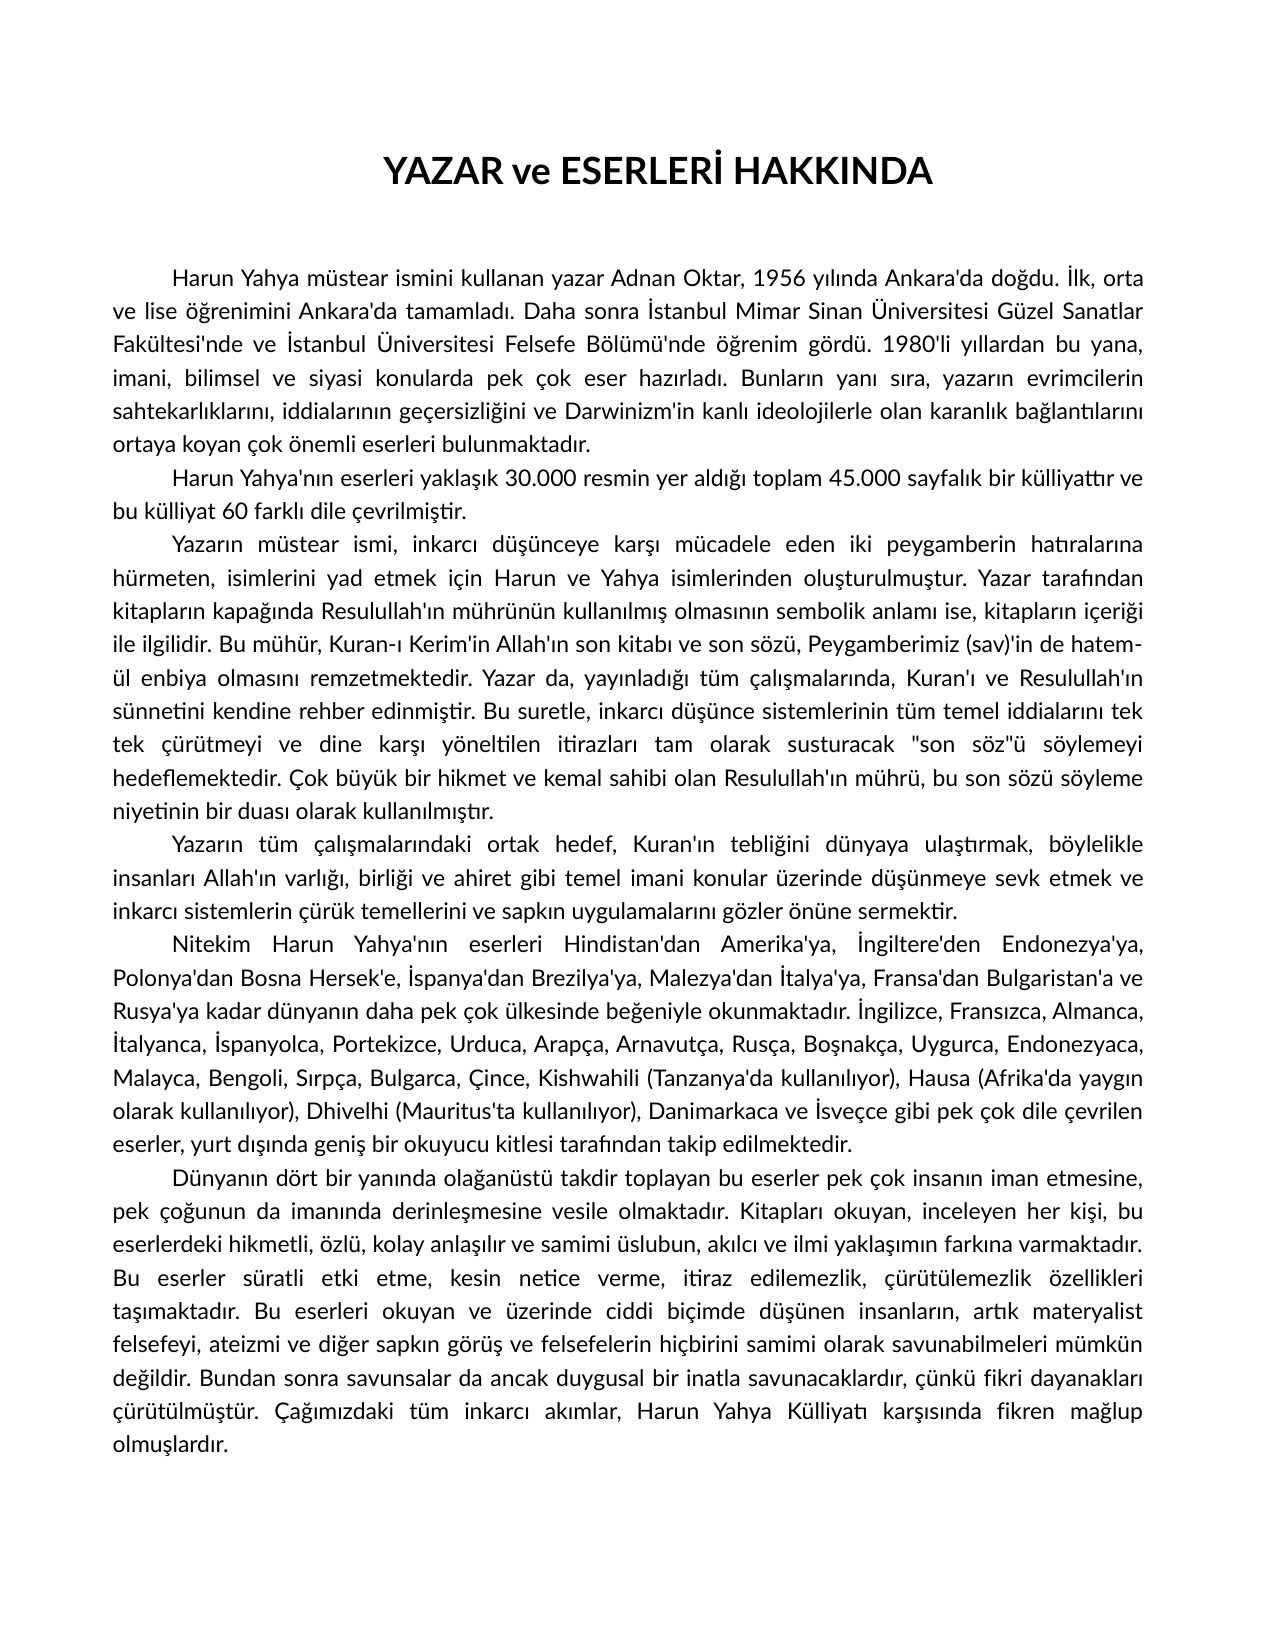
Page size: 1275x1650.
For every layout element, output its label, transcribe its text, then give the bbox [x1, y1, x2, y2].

text Yazarın tüm çalışmalarındaki ortak hedef, Kuran'ın tebliğini dünyaya ulaştırmak, böylelikle insanları Allah'ın varlığı, birliği ve ahiret gibi temel imani konular üzerinde düşünmeye sevk etmek ve inkarcı sistemlerin çürük temellerini ve sapkın uygulamalarını gözler önüne sermektir. [112, 826, 1145, 926]
text Yazarın müstear ismi, inkarcı düşünceye karşı mücadele eden iki peygamberin hatıralarına hürmeten, isimlerini yad etmek için Harun ve Yahya isimlerinden oluşturulmuştur. Yazar tarafından kitapların kapağında Resulullah'ın mührünün kullanılmış olmasının sembolik anlamı ise, kitapların içeriği ile ilgilidir. Bu mühür, Kuran-ı Kerim'in Allah'ın son kitabı ve son sözü, Peygamberimiz (sav)'in de hatem-ül enbiya olmasını remzetmektedir. Yazar da, yayınladığı tüm çalışmalarında, Kuran'ı ve Resulullah'ın sünnetini kendine rehber edinmiştir. Bu suretle, inkarcı düşünce sistemlerinin tüm temel iddialarını tek tek çürütmeyi ve dine karşı yöneltilen itirazları tam olarak susturacak "son söz"ü söylemeyi hedeflemektedir. Çok büyük bir hikmet ve kemal sahibi olan Resulullah'ın mührü, bu son sözü söyleme niyetinin bir duası olarak kullanılmıştır. [112, 526, 1145, 826]
text Nitekim Harun Yahya'nın eserleri Hindistan'dan Amerika'ya, İngiltere'den Endonezya'ya, Polonya'dan Bosna Hersek'e, İspanya'dan Brezilya'ya, Malezya'dan İtalya'ya, Fransa'dan Bulgaristan'a ve Rusya'ya kadar dünyanın daha pek çok ülkesinde beğeniyle okunmaktadır. İngilizce, Fransızca, Almanca, İtalyanca, İspanyolca, Portekizce, Urduca, Arapça, Arnavutça, Rusça, Boşnakça, Uygurca, Endonezyaca, Malayca, Bengoli, Sırpça, Bulgarca, Çince, Kishwahili (Tanzanya'da kullanılıyor), Hausa (Afrika'da yaygın olarak kullanılıyor), Dhivelhi (Mauritus'ta kullanılıyor), Danimarkaca ve İsveçce gibi pek çok dile çevrilen eserler, yurt dışında geniş bir okuyucu kitlesi tarafından takip edilmektedir. [112, 926, 1145, 1159]
text YAZAR ve ESERLERİ HAKKINDA [112, 148, 1145, 193]
text Harun Yahya müstear ismini kullanan yazar Adnan Oktar, 1956 yılında Ankara'da doğdu. İlk, orta ve lise öğrenimini Ankara'da tamamladı. Daha sonra İstanbul Mimar Sinan Üniversitesi Güzel Sanatlar Fakültesi'nde ve İstanbul Üniversitesi Felsefe Bölümü'nde öğrenim gördü. 1980'li yıllardan bu yana, imani, bilimsel ve siyasi konularda pek çok eser hazırladı. Bunların yanı sıra, yazarın evrimcilerin sahtekarlıklarını, iddialarının geçersizliğini ve Darwinizm'in kanlı ideolojilerle olan karanlık bağlantılarını ortaya koyan çok önemli eserleri bulunmaktadır. [112, 259, 1145, 459]
text Harun Yahya'nın eserleri yaklaşık 30.000 resmin yer aldığı toplam 45.000 sayfalık bir külliyattır ve bu külliyat 60 farklı dile çevrilmiştir. [112, 459, 1145, 526]
text Dünyanın dört bir yanında olağanüstü takdir toplayan bu eserler pek çok insanın iman etmesine, pek çoğunun da imanında derinleşmesine vesile olmaktadır. Kitapları okuyan, inceleyen her kişi, bu eserlerdeki hikmetli, özlü, kolay anlaşılır ve samimi üslubun, akılcı ve ilmi yaklaşımın farkına varmaktadır. Bu eserler süratli etki etme, kesin netice verme, itiraz edilemezlik, çürütülemezlik özellikleri taşımaktadır. Bu eserleri okuyan ve üzerinde ciddi biçimde düşünen insanların, artık materyalist felsefeyi, ateizmi ve diğer sapkın görüş ve felsefelerin hiçbirini samimi olarak savunabilmeleri mümkün değildir. Bundan sonra savunsalar da ancak duygusal bir inatla savunacaklardır, çünkü fikri dayanakları çürütülmüştür. Çağımızdaki tüm inkarcı akımlar, Harun Yahya Külliyatı karşısında fikren mağlup olmuşlardır. [112, 1159, 1145, 1459]
